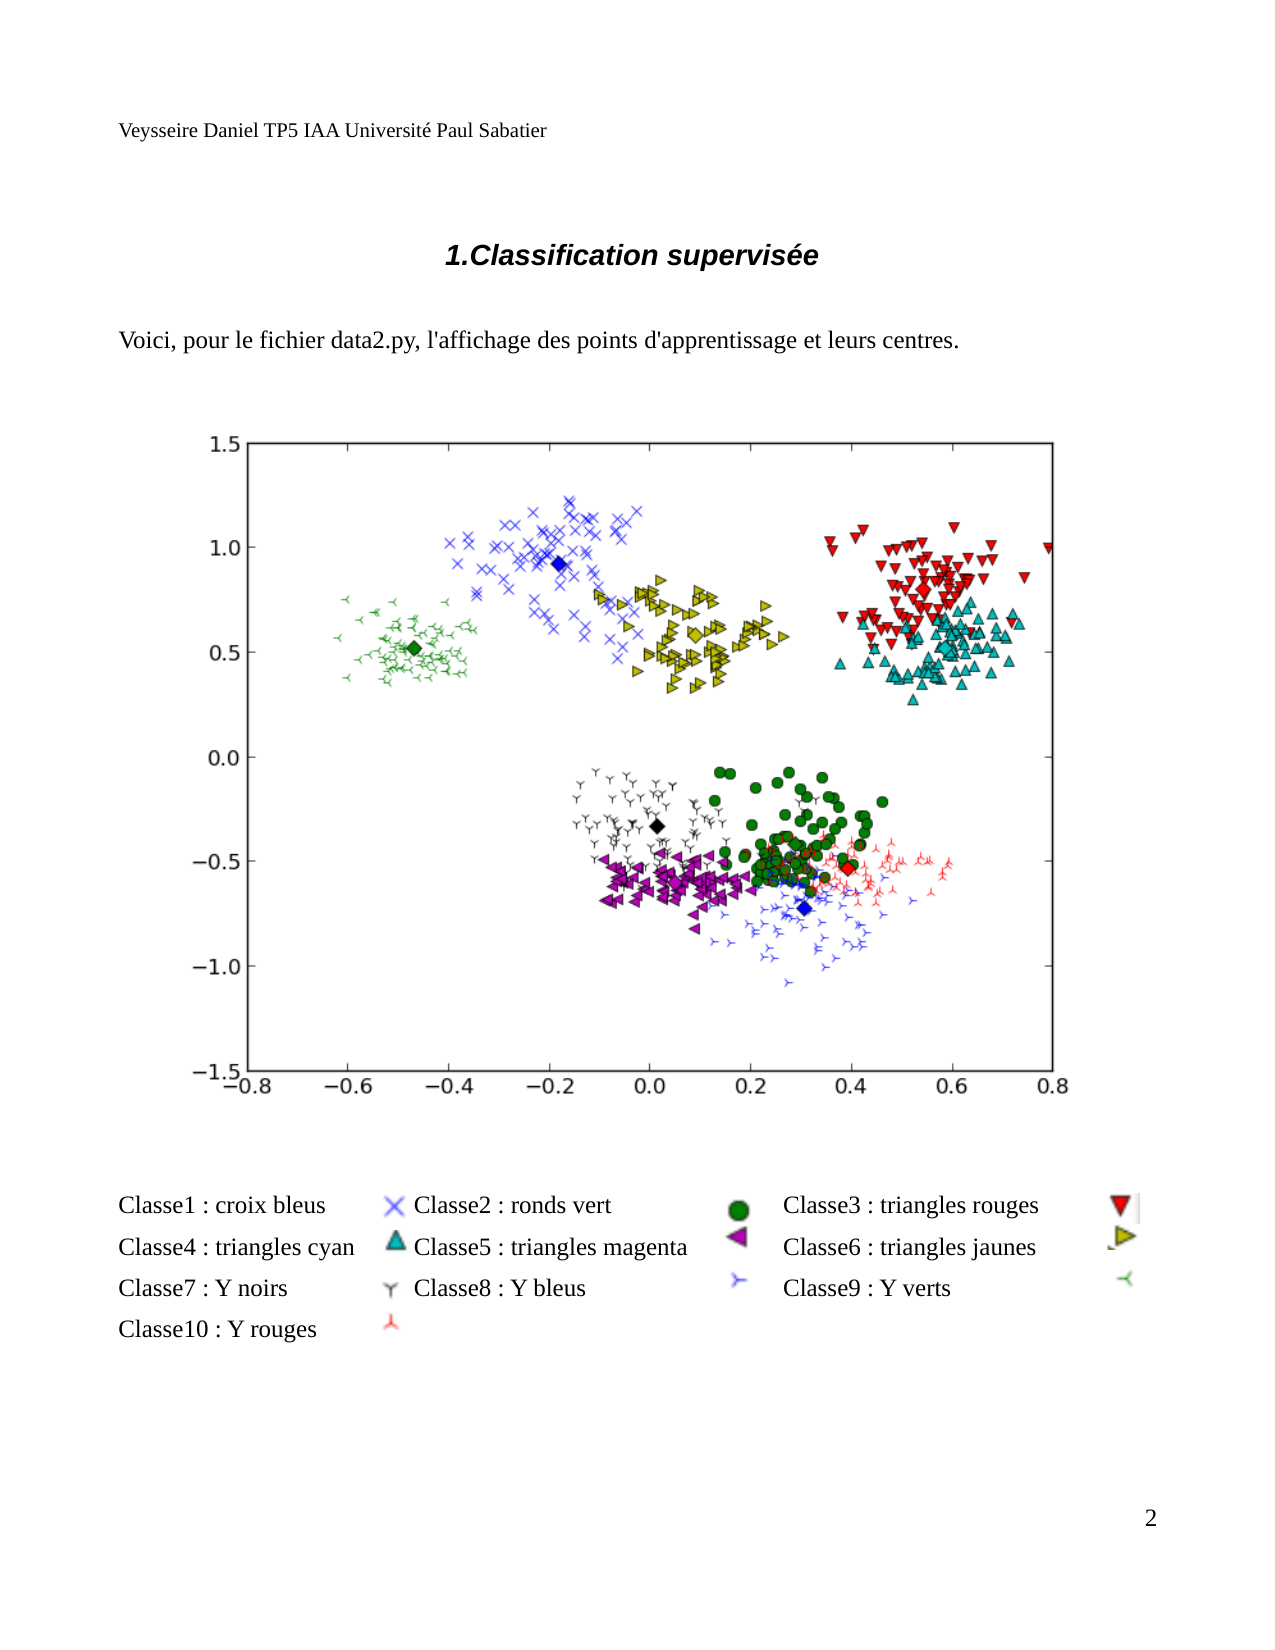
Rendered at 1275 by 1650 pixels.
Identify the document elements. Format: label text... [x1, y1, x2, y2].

picture [723, 1271, 754, 1295]
picture [380, 1192, 409, 1218]
picture [719, 1195, 754, 1252]
picture [118, 366, 1157, 1150]
picture [380, 1276, 402, 1303]
picture [373, 1230, 413, 1255]
picture [1111, 1267, 1140, 1291]
subtitle Voici, pour le fichier data2.py, l'affichage des points d'apprentissage et leurs centres. [118, 325, 1157, 354]
subtitle Classe10 : Y rouges [118, 1314, 1157, 1343]
subtitle Classe1 : croix bleus Classe2 : ronds vert Classe3 : triangles rouges [118, 1191, 1157, 1219]
picture [1096, 1193, 1141, 1250]
picture [381, 1313, 405, 1338]
subtitle Classe4 : triangles cyan Classe5 : triangles magenta Classe6 : triangles jaunes [118, 1232, 1157, 1261]
subtitle 1.Classification supervisée [118, 238, 1157, 271]
subtitle Classe7 : Y noirs Classe8 : Y bleus Classe9 : Y verts [118, 1273, 1157, 1302]
